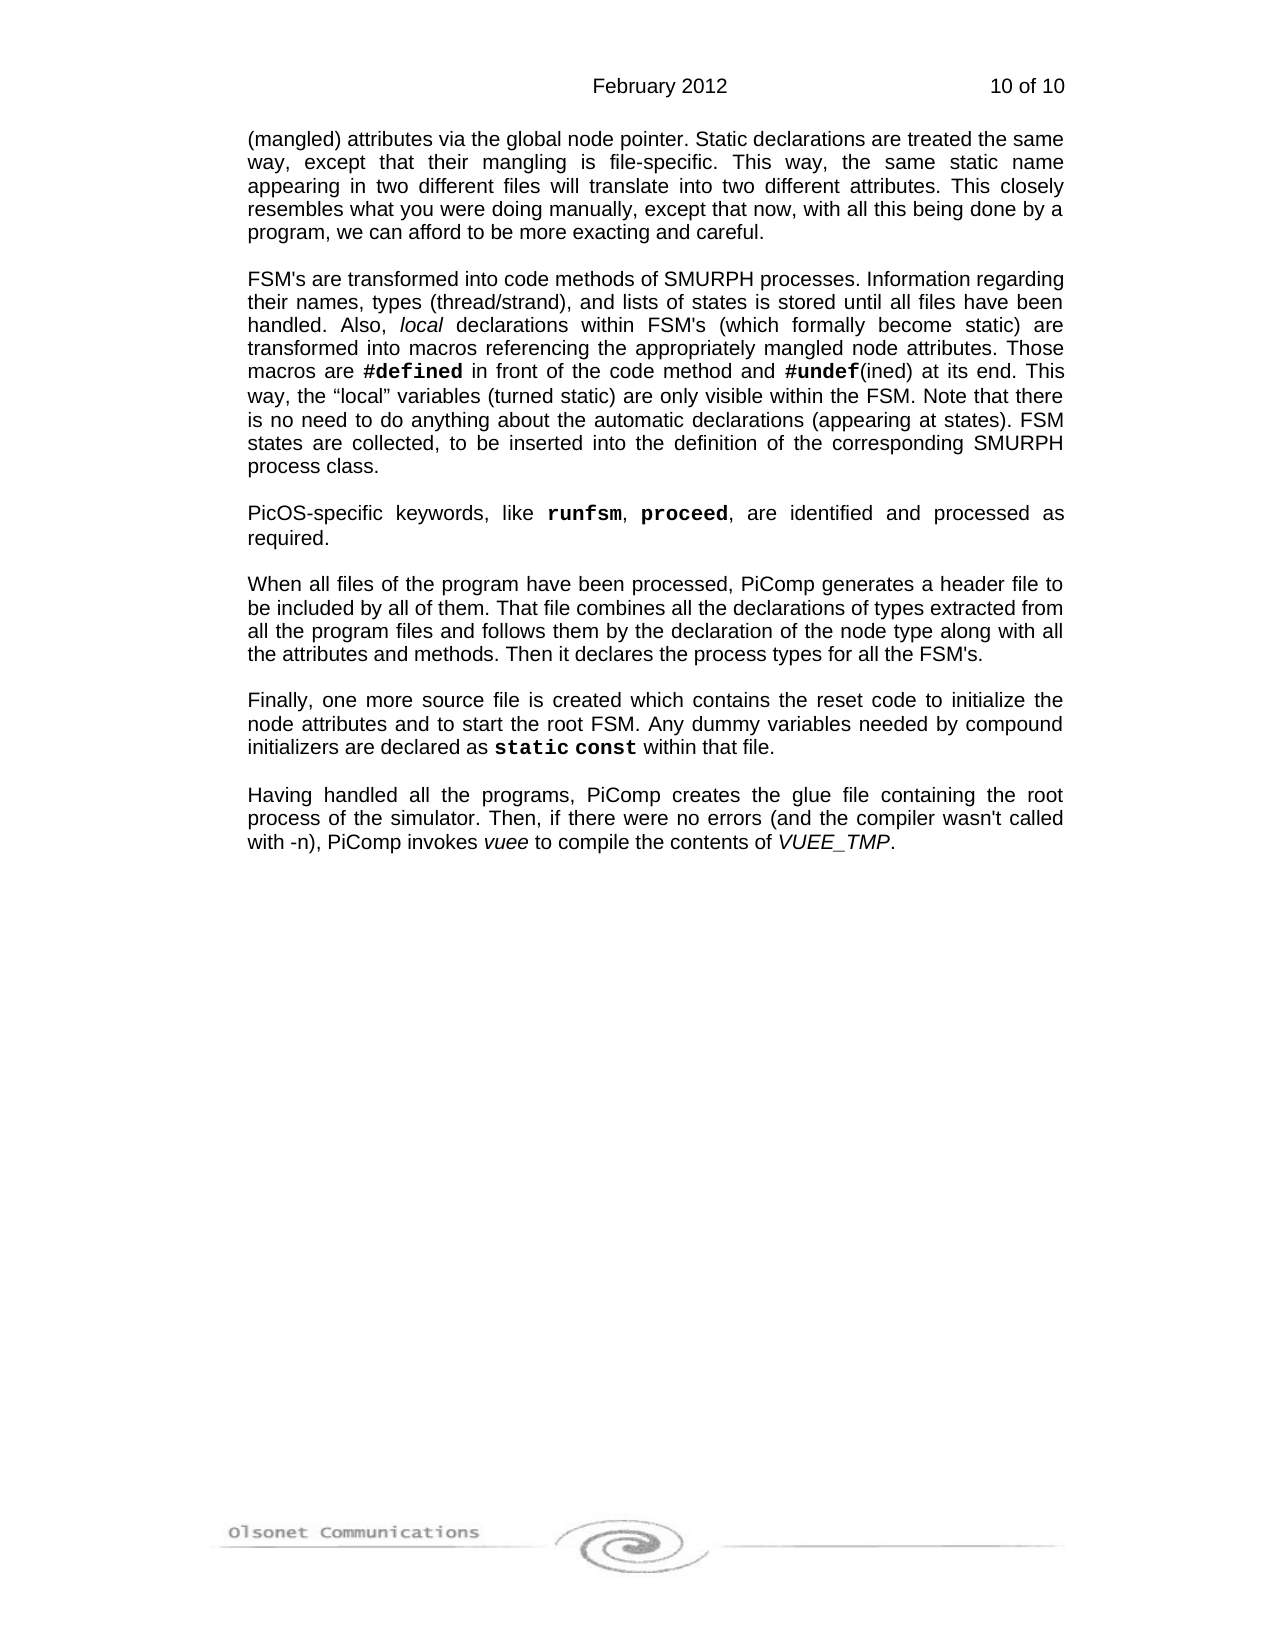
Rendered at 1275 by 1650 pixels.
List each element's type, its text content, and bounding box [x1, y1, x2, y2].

text Finally, one more source file is created which contains the reset code to initialize the node attributes and to start the root FSM. Any dummy variables needed by compound initializers are declared as static const within that file. [247, 689, 1065, 761]
picture [210, 1504, 1065, 1596]
text PicOS-specific keywords, like runfsm, proceed, are identified and processed as required. [247, 501, 1065, 549]
text FSM's are transformed into code methods of SMURPH processes. Information regarding their names, types (thread/strand), and lists of states is stored until all files have been handled. Also, local declarations within FSM's (which formally become static) are transformed into macros referencing the appropriately mangled node attributes. Those macros are #defined in front of the code method and #undef(ined) at its end. This way, the “local” variables (turned static) are only visible within the FSM. Note that there is no need to do anything about the automatic declarations (appearing at states). FSM states are collected, to be inserted into the definition of the corresponding SMURPH process class. [247, 267, 1065, 478]
text When all files of the program have been processed, PiComp generates a header file to be included by all of them. That file combines all the declarations of types extracted from all the program files and follows them by the declaration of the node type along with all the attributes and methods. Then it declares the process types for all the FSM's. [247, 573, 1065, 666]
text (mangled) attributes via the global node pointer. Static declarations are treated the same way, except that their mangling is file-specific. This way, the same static name appearing in two different files will translate into two different attributes. This closely resembles what you were doing manually, except that now, with all this being done by a program, we can afford to be more exacting and careful. [247, 128, 1065, 244]
text Having handled all the programs, PiComp creates the glue file containing the root process of the simulator. Then, if there were no errors (and the compiler wasn't called with -n), PiComp invokes vuee to compile the contents of VUEE_TMP. [247, 784, 1065, 853]
